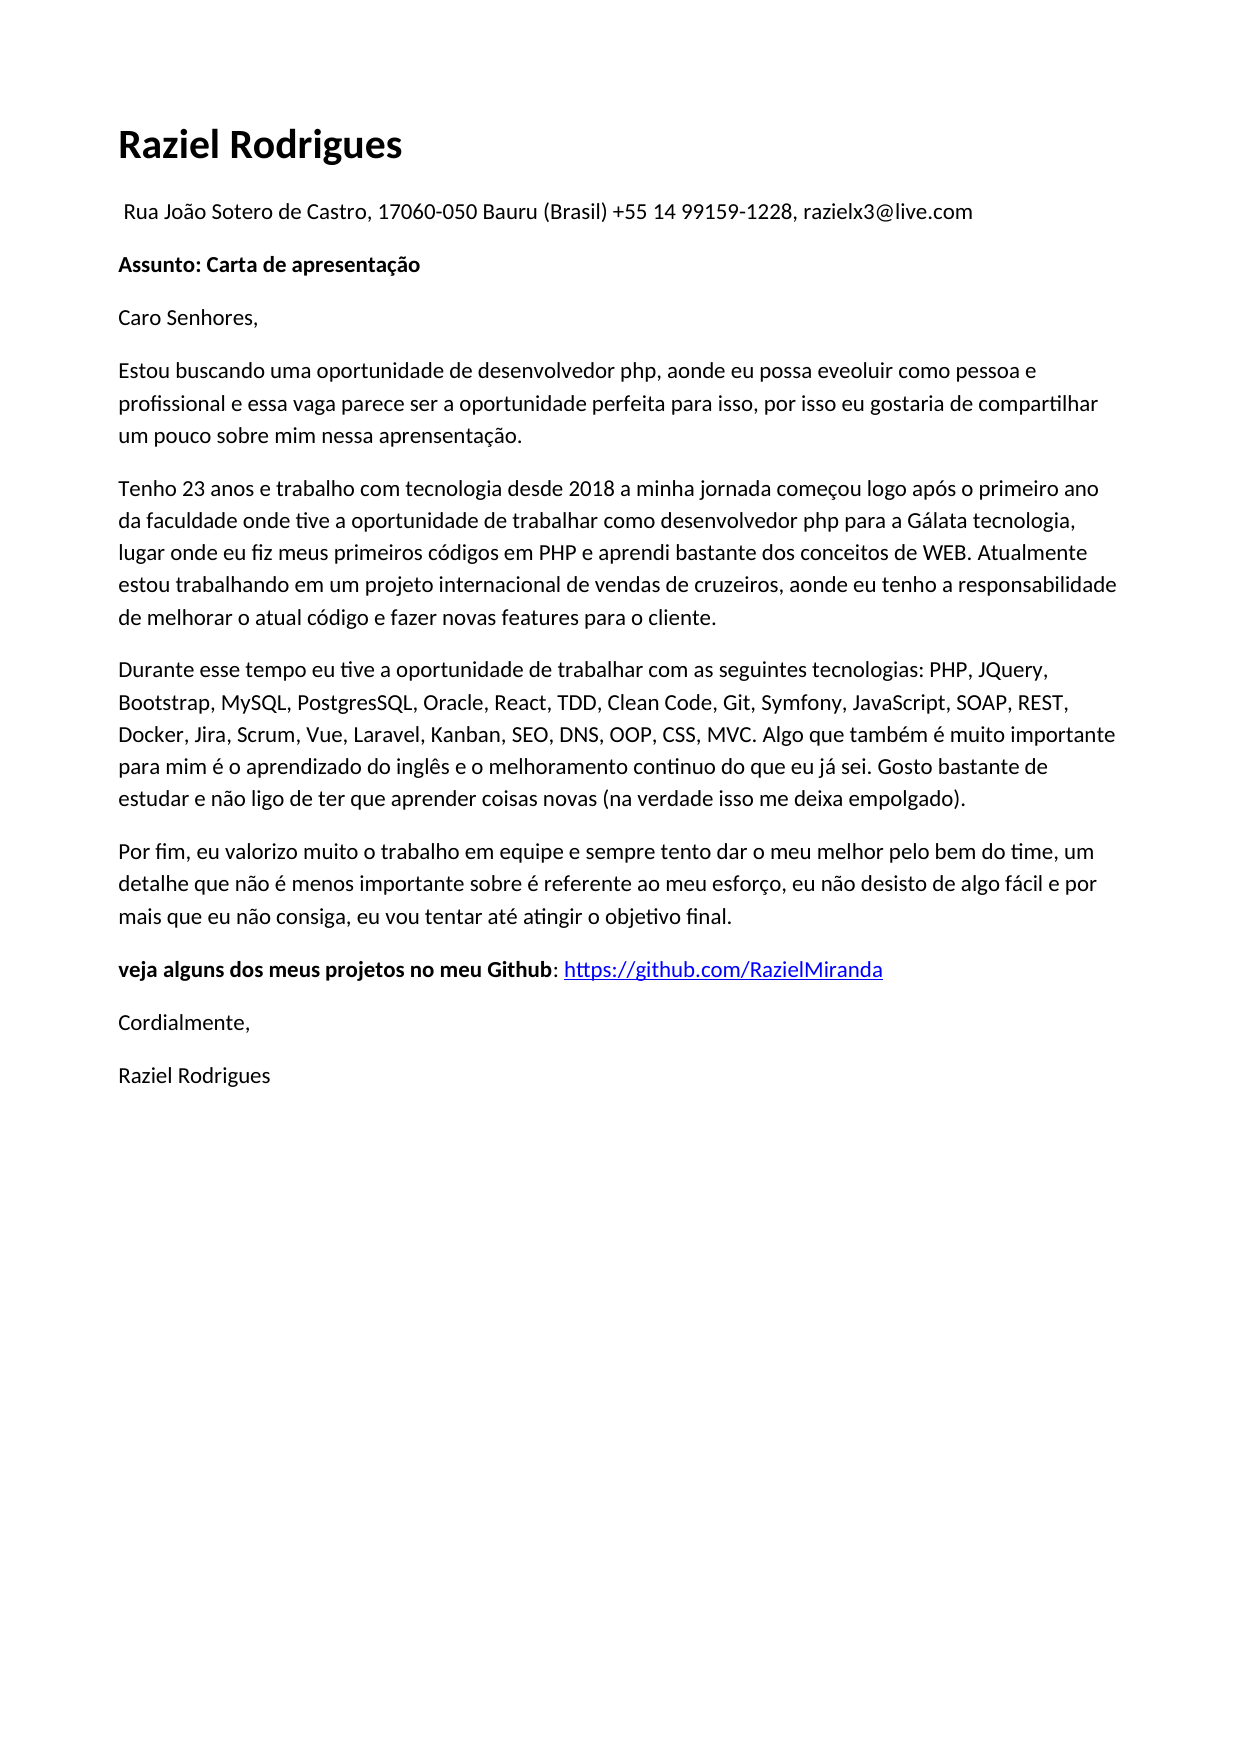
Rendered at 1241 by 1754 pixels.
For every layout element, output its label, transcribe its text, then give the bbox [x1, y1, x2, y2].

text Assunto: Carta de apresentação [118, 250, 1122, 278]
text Por fim, eu valorizo muito o trabalho em equipe e sempre tento dar o meu melhor pelo bem do time, um detalhe que não é menos importante sobre é referente ao meu esforço, eu não desisto de algo fácil e por mais que eu não consiga, eu vou tentar até atingir o objetivo final. [118, 837, 1122, 930]
text veja alguns dos meus projetos no meu Github: https://github.com/RazielMiranda [118, 955, 1122, 983]
text Raziel Rodrigues [118, 1061, 1122, 1089]
text Tenho 23 anos e trabalho com tecnologia desde 2018 a minha jornada começou logo após o primeiro ano da faculdade onde tive a oportunidade de trabalhar como desenvolvedor php para a Gálata tecnologia, lugar onde eu fiz meus primeiros códigos em PHP e aprendi bastante dos conceitos de WEB. Atualmente estou trabalhando em um projeto internacional de vendas de cruzeiros, aonde eu tenho a responsabilidade de melhorar o atual código e fazer novas features para o cliente. [118, 474, 1122, 631]
text Durante esse tempo eu tive a oportunidade de trabalhar com as seguintes tecnologias: PHP, JQuery, Bootstrap, MySQL, PostgresSQL, Oracle, React, TDD, Clean Code, Git, Symfony, JavaScript, SOAP, REST, Docker, Jira, Scrum, Vue, Laravel, Kanban, SEO, DNS, OOP, CSS, MVC. Algo que também é muito importante para mim é o aprendizado do inglês e o melhoramento continuo do que eu já sei. Gosto bastante de estudar e não ligo de ter que aprender coisas novas (na verdade isso me deixa empolgado). [118, 656, 1122, 812]
text Rua João Sotero de Castro, 17060-050 Bauru (Brasil) +55 14 99159-1228, razielx3@live.com [118, 197, 1122, 225]
text Cordialmente, [118, 1008, 1122, 1036]
text Raziel Rodrigues [118, 118, 1122, 169]
text Estou buscando uma oportunidade de desenvolvedor php, aonde eu possa eveoluir como pessoa e profissional e essa vaga parece ser a oportunidade perfeita para isso, por isso eu gostaria de compartilhar um pouco sobre mim nessa aprensentação. [118, 356, 1122, 449]
text Caro Senhores, [118, 303, 1122, 331]
